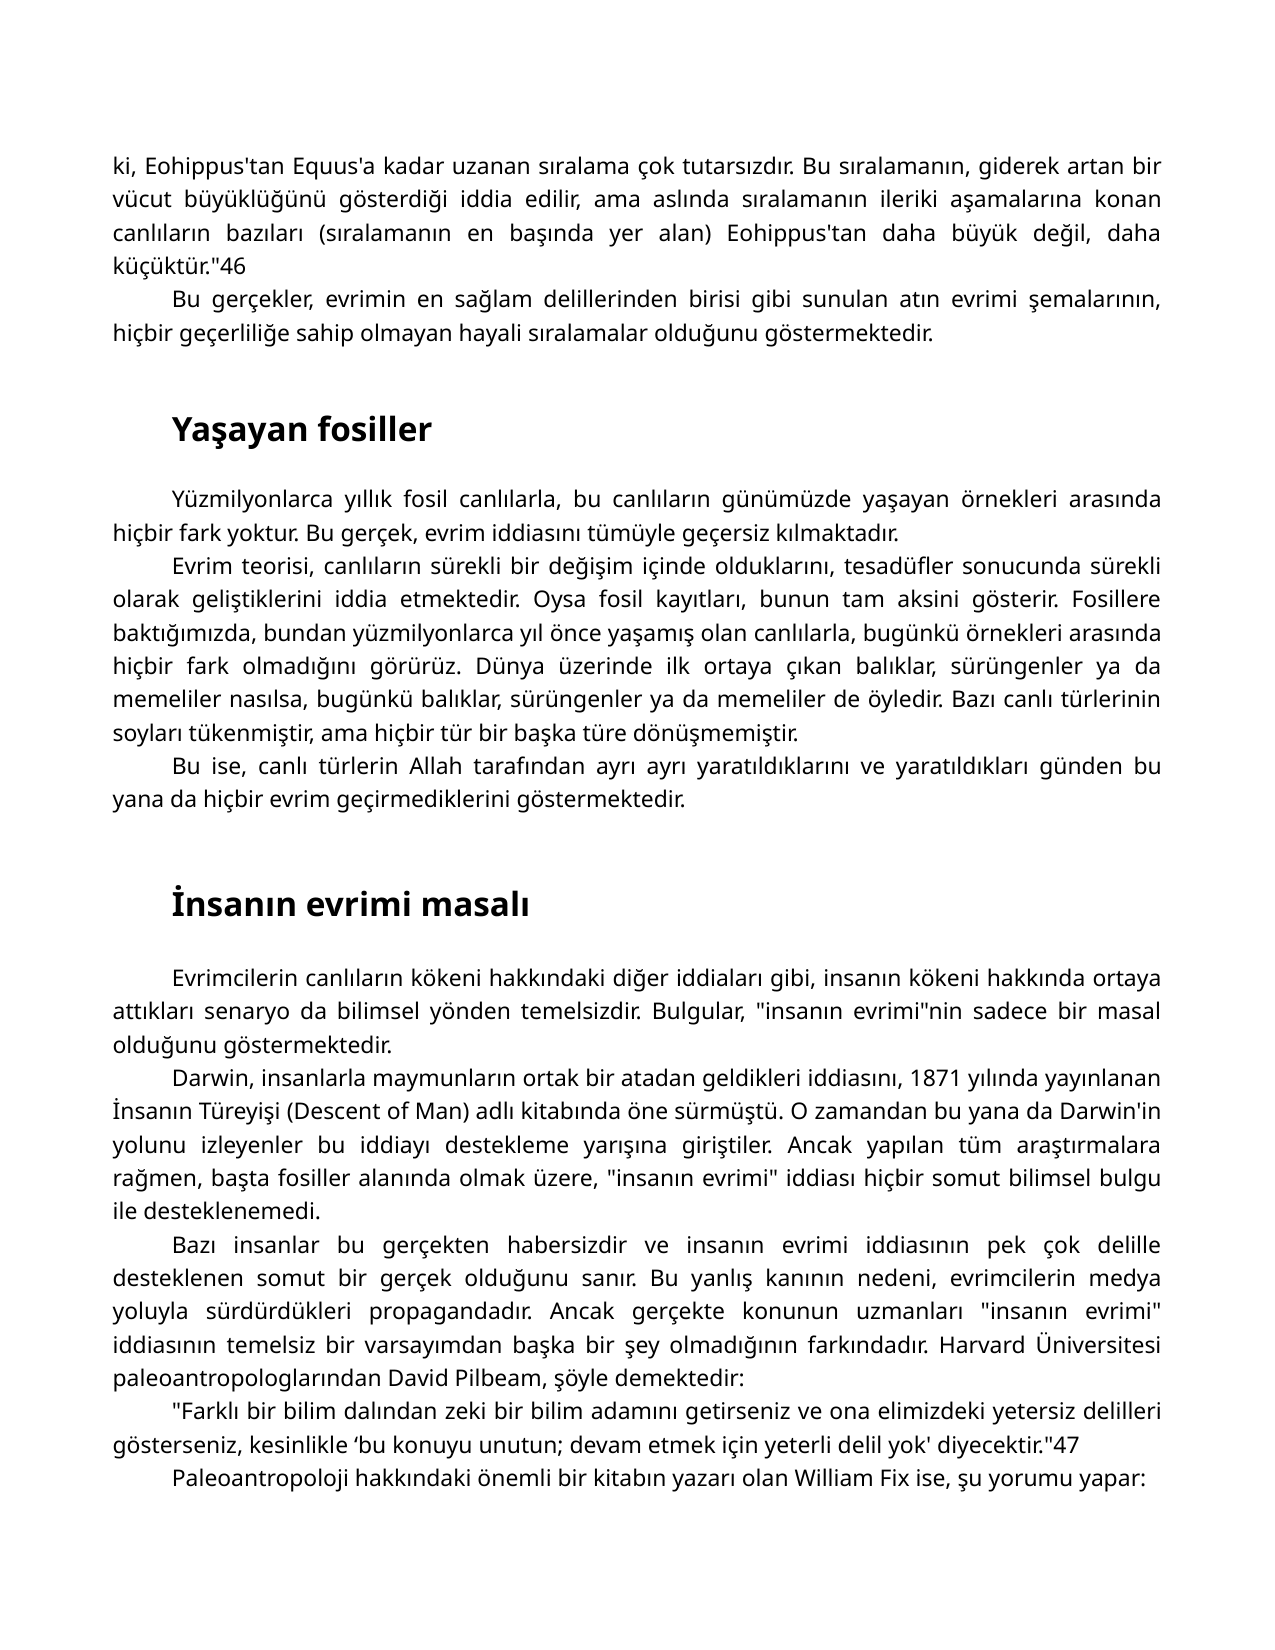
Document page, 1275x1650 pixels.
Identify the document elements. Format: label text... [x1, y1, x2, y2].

text Evrimcilerin canlıların kökeni hakkındaki diğer iddiaları gibi, insanın kökeni hakkında ortaya attıkları senaryo da bilimsel yönden temelsizdir. Bulgular, "insanın evrimi"nin sadece bir masal olduğunu göstermektedir. [112, 960, 1162, 1060]
text Paleoantropoloji hakkındaki önemli bir kitabın yazarı olan William Fix ise, şu yorumu yapar: [112, 1460, 1162, 1493]
text "Farklı bir bilim dalından zeki bir bilim adamını getirseniz ve ona elimizdeki yetersiz delilleri gösterseniz, kesinlikle ‘bu konuyu unutun; devam etmek için yeterli delil yok' diyecektir."47 [112, 1393, 1162, 1460]
text Bu gerçekler, evrimin en sağlam delillerinden birisi gibi sunulan atın evrimi şemalarının, hiçbir geçerliliğe sahip olmayan hayali sıralamalar olduğunu göstermektedir. [112, 281, 1162, 348]
text Evrim teorisi, canlıların sürekli bir değişim içinde olduklarını, tesadüfler sonucunda sürekli olarak geliştiklerini iddia etmektedir. Oysa fosil kayıtları, bunun tam aksini gösterir. Fosillere baktığımızda, bundan yüzmilyonlarca yıl önce yaşamış olan canlılarla, bugünkü örnekleri arasında hiçbir fark olmadığını görürüz. Dünya üzerinde ilk ortaya çıkan balıklar, sürüngenler ya da memeliler nasılsa, bugünkü balıklar, sürüngenler ya da memeliler de öyledir. Bazı canlı türlerinin soyları tükenmiştir, ama hiçbir tür bir başka türe dönüşmemiştir. [112, 548, 1162, 748]
text Bazı insanlar bu gerçekten habersizdir ve insanın evrimi iddiasının pek çok delille desteklenen somut bir gerçek olduğunu sanır. Bu yanlış kanının nedeni, evrimcilerin medya yoluyla sürdürdükleri propagandadır. Ancak gerçekte konunun uzmanları "insanın evrimi" iddiasının temelsiz bir varsayımdan başka bir şey olmadığının farkındadır. Harvard Üniversitesi paleoantropologlarından David Pilbeam, şöyle demektedir: [112, 1226, 1162, 1393]
text ki, Eohippus'tan Equus'a kadar uzanan sıralama çok tutarsızdır. Bu sıralamanın, giderek artan bir vücut büyüklüğünü gösterdiği iddia edilir, ama aslında sıralamanın ileriki aşamalarına konan canlıların bazıları (sıralamanın en başında yer alan) Eohippus'tan daha büyük değil, daha küçüktür."46 [112, 148, 1162, 281]
subtitle Yaşayan fosiller [112, 414, 1162, 448]
text Yüzmilyonlarca yıllık fosil canlılarla, bu canlıların günümüzde yaşayan örnekleri arasında hiçbir fark yoktur. Bu gerçek, evrim iddiasını tümüyle geçersiz kılmaktadır. [112, 481, 1162, 548]
text Bu ise, canlı türlerin Allah tarafından ayrı ayrı yaratıldıklarını ve yaratıldıkları günden bu yana da hiçbir evrim geçirmediklerini göstermektedir. [112, 748, 1162, 814]
subtitle İnsanın evrimi masalı [112, 881, 1162, 926]
text Darwin, insanlarla maymunların ortak bir atadan geldikleri iddiasını, 1871 yılında yayınlanan İnsanın Türeyişi (Descent of Man) adlı kitabında öne sürmüştü. O zamandan bu yana da Darwin'in yolunu izleyenler bu iddiayı destekleme yarışına giriştiler. Ancak yapılan tüm araştırmalara rağmen, başta fosiller alanında olmak üzere, "insanın evrimi" iddiası hiçbir somut bilimsel bulgu ile desteklenemedi. [112, 1060, 1162, 1226]
